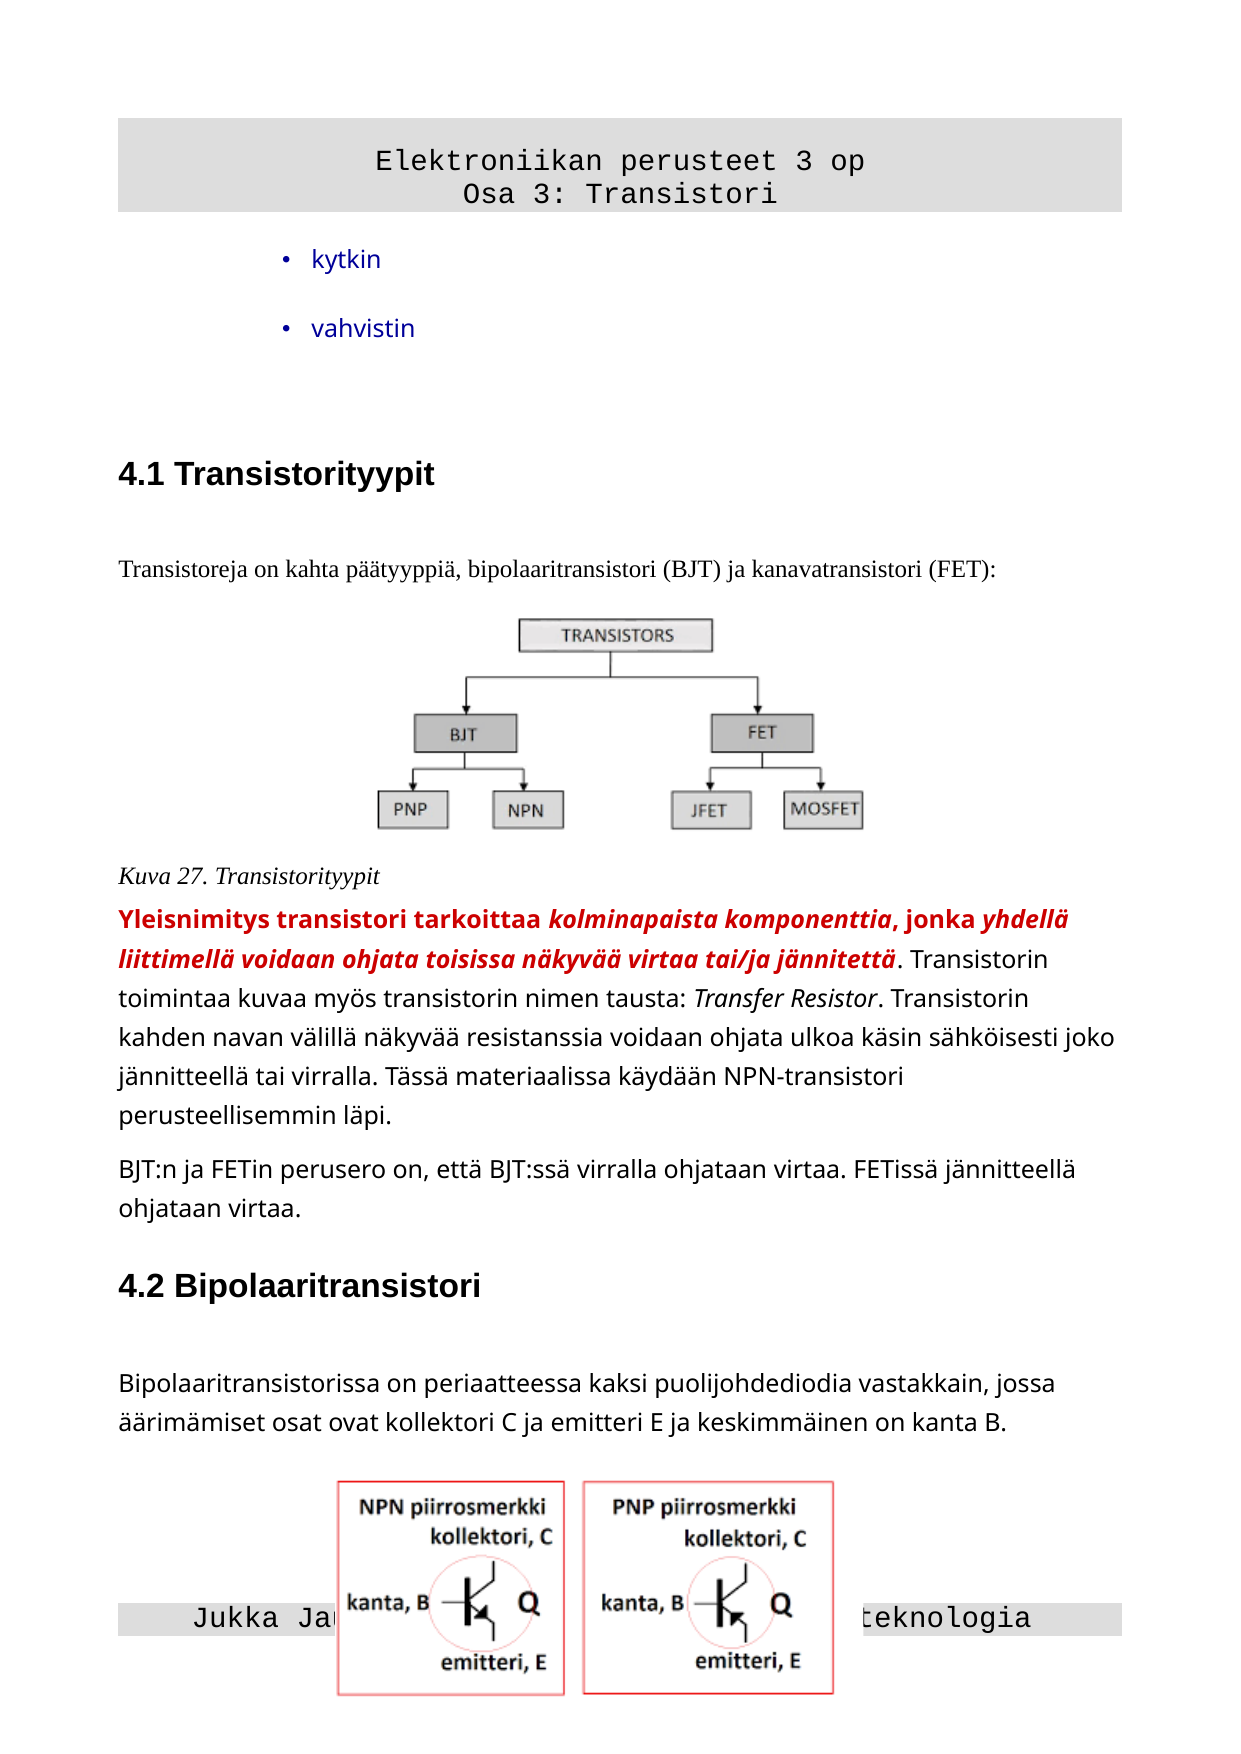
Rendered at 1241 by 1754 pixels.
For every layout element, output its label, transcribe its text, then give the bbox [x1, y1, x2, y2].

text Transistoreja on kahta päätyyppiä, bipolaaritransistori (BJT) ja kanavatransistori (FET): [118, 554, 1122, 583]
text Kuva 27. Transistorityypit [118, 861, 1122, 890]
text Bipolaaritransistorissa on periaatteessa kaksi puolijohdediodia vastakkain, jossa äärimämiset osat ovat kollektori C ja emitteri E ja keskimmäinen on kanta B. [118, 1366, 1122, 1439]
list kytkin [282, 242, 1004, 276]
text Yleisnimitys transistori tarkoittaa kolminapaista komponenttia, jonka yhdellä liittimellä voidaan ohjata toisissa näkyvää virtaa tai/ja jännitettä. Transistorin toimintaa kuvaa myös transistorin nimen tausta: Transfer Resistor. Transistorin kahden navan välillä näkyvää resistanssia voidaan ohjata ulkoa käsin sähköisesti joko jännitteellä tai virralla. Tässä materiaalissa käydään NPN-transistori perusteellisemmin läpi. [118, 902, 1122, 1132]
text BJT:n ja FETin perusero on, että BJT:ssä virralla ohjataan virtaa. FETissä jännitteellä ohjataan virtaa. [118, 1152, 1122, 1225]
list vahvistin [282, 311, 1004, 345]
subtitle 4.2 Bipolaaritransistori [118, 1266, 1122, 1304]
picture [335, 1478, 864, 1712]
subtitle 4.1 Transistorityypit [118, 454, 1122, 492]
picture [367, 603, 873, 847]
